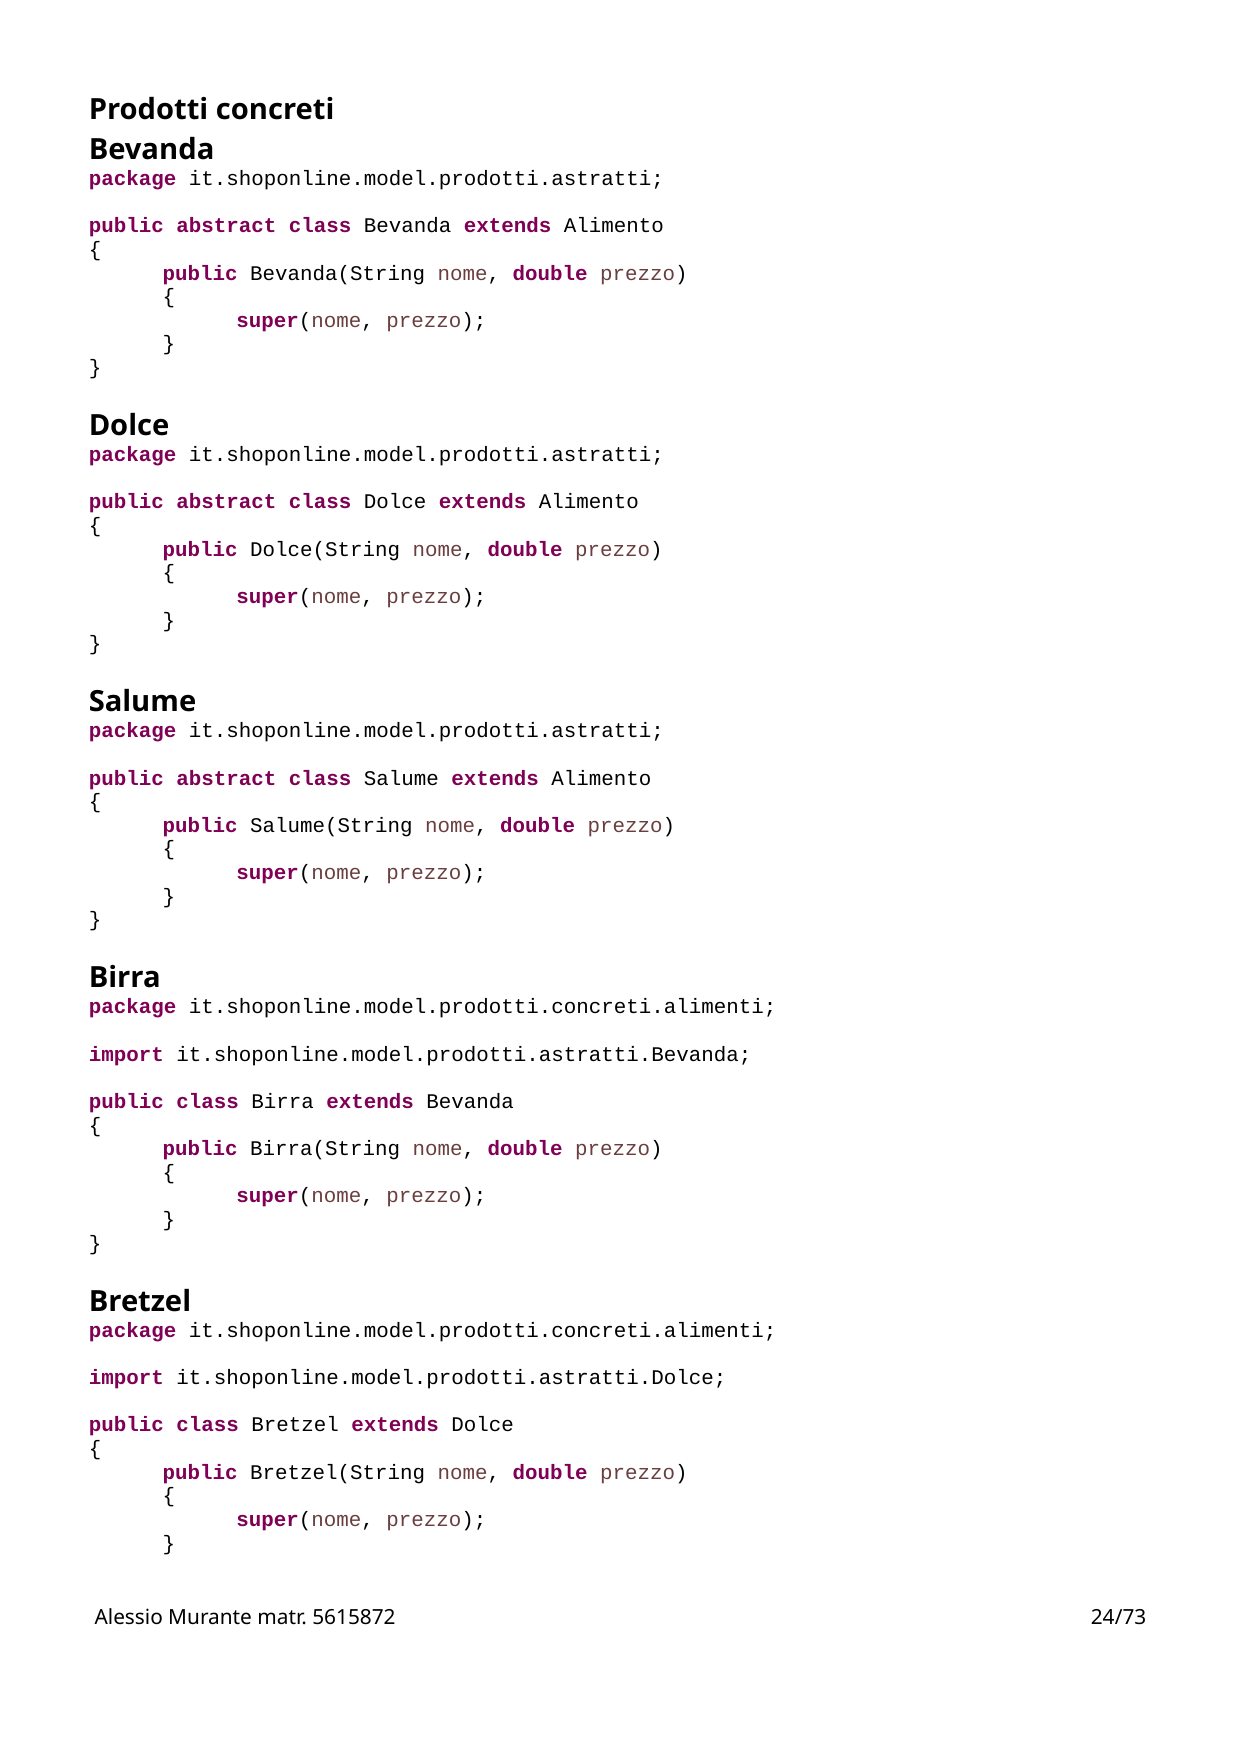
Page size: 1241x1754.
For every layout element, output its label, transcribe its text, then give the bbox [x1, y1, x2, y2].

text public class Bretzel extends Dolce [88, 1414, 1152, 1438]
text } [88, 357, 1152, 381]
text public Bevanda(String nome, double prezzo) [88, 262, 1152, 286]
text { [88, 1114, 1152, 1138]
text public Salume(String nome, double prezzo) [88, 815, 1152, 838]
text } [88, 909, 1152, 933]
text { [88, 838, 1152, 862]
text { [88, 286, 1152, 310]
text } [88, 886, 1152, 909]
text Birra [88, 957, 1152, 996]
text package it.shoponline.model.prodotti.concreti.alimenti; [88, 996, 1152, 1020]
text super(nome, prezzo); [88, 586, 1152, 609]
text Dolce [88, 404, 1152, 444]
text package it.shoponline.model.prodotti.astratti; [88, 168, 1152, 192]
text super(nome, prezzo); [88, 862, 1152, 886]
text } [88, 333, 1152, 357]
text Bretzel [88, 1280, 1152, 1320]
text import it.shoponline.model.prodotti.astratti.Dolce; [88, 1367, 1152, 1391]
text public abstract class Dolce extends Alimento [88, 491, 1152, 515]
text super(nome, prezzo); [88, 1509, 1152, 1533]
text { [88, 1485, 1152, 1509]
text { [88, 791, 1152, 815]
text Bevanda [88, 128, 1152, 168]
text import it.shoponline.model.prodotti.astratti.Bevanda; [88, 1044, 1152, 1067]
text package it.shoponline.model.prodotti.astratti; [88, 720, 1152, 744]
text super(nome, prezzo); [88, 1186, 1152, 1209]
text public abstract class Bevanda extends Alimento [88, 215, 1152, 239]
text { [88, 515, 1152, 539]
text public Bretzel(String nome, double prezzo) [88, 1462, 1152, 1485]
text package it.shoponline.model.prodotti.concreti.alimenti; [88, 1320, 1152, 1343]
text public Dolce(String nome, double prezzo) [88, 539, 1152, 562]
text package it.shoponline.model.prodotti.astratti; [88, 444, 1152, 468]
text Prodotti concreti [88, 88, 1152, 128]
text { [88, 1162, 1152, 1186]
text } [88, 609, 1152, 633]
text { [88, 562, 1152, 586]
text public abstract class Salume extends Alimento [88, 767, 1152, 791]
text public class Birra extends Bevanda [88, 1091, 1152, 1114]
text } [88, 633, 1152, 657]
text public Birra(String nome, double prezzo) [88, 1138, 1152, 1162]
text } [88, 1533, 1152, 1556]
text super(nome, prezzo); [88, 310, 1152, 333]
text Salume [88, 681, 1152, 720]
text } [88, 1209, 1152, 1233]
text { [88, 239, 1152, 262]
text { [88, 1438, 1152, 1462]
text } [88, 1233, 1152, 1256]
